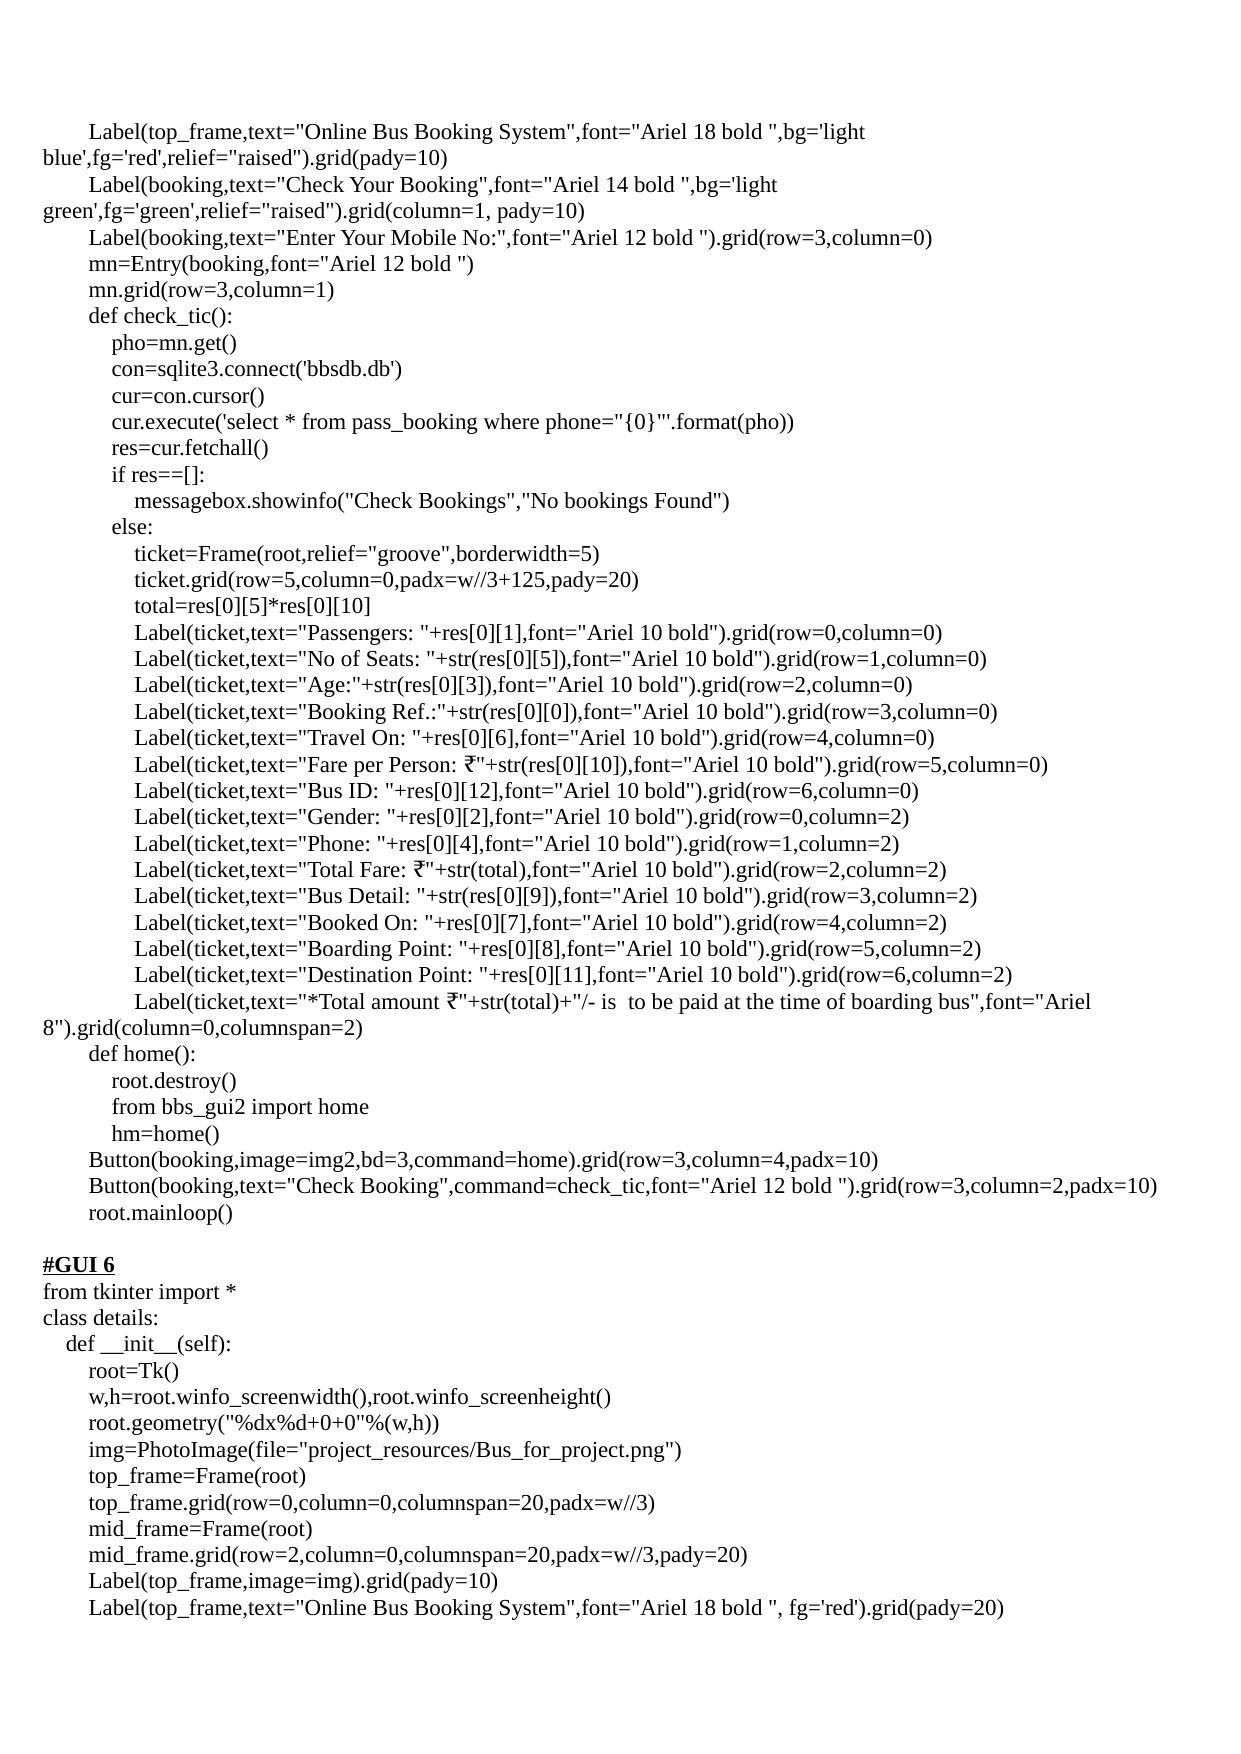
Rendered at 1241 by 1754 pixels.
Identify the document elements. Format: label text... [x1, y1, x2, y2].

text con=sqlite3.connect('bbsdb.db') [43, 355, 1217, 382]
text ticket=Frame(root,relief="groove",borderwidth=5) [43, 540, 1217, 566]
text Label(ticket,text="Travel On: "+res[0][6],font="Ariel 10 bold").grid(row=4,column=0) [43, 724, 1217, 751]
text hm=home() [43, 1119, 1217, 1146]
text Label(top_frame,text="Online Bus Booking System",font="Ariel 18 bold ", fg='red').grid(pady=20) [43, 1594, 1217, 1620]
text Label(ticket,text="Bus Detail: "+str(res[0][9]),font="Ariel 10 bold").grid(row=3,column=2) [43, 882, 1217, 909]
text mid_frame.grid(row=2,column=0,columnspan=20,padx=w//3,pady=20) [43, 1541, 1217, 1568]
text Label(ticket,text="Booking Ref.:"+str(res[0][0]),font="Ariel 10 bold").grid(row=3,column=0) [43, 698, 1217, 724]
text Label(booking,text="Check Your Booking",font="Ariel 14 bold ",bg='light green',fg='green',relief="raised").grid(column=1, pady=10) [43, 171, 1217, 223]
text def __init__(self): [43, 1330, 1217, 1357]
text Label(ticket,text="Age:"+str(res[0][3]),font="Ariel 10 bold").grid(row=2,column=0) [43, 672, 1217, 698]
text else: [43, 513, 1217, 540]
text root.mainloop() [43, 1199, 1217, 1225]
text Label(ticket,text="Destination Point: "+res[0][11],font="Ariel 10 bold").grid(row=6,column=2) [43, 961, 1217, 988]
text Label(ticket,text="Booked On: "+res[0][7],font="Ariel 10 bold").grid(row=4,column=2) [43, 909, 1217, 935]
text Label(ticket,text="Phone: "+res[0][4],font="Ariel 10 bold").grid(row=1,column=2) [43, 830, 1217, 856]
text total=res[0][5]*res[0][10] [43, 592, 1217, 619]
text Label(ticket,text="*Total amount ₹"+str(total)+"/- is to be paid at the time of boarding bus",font="Ariel 8").grid(column=0,columnspan=2) [43, 988, 1217, 1041]
text Label(top_frame,image=img).grid(pady=10) [43, 1568, 1217, 1594]
text mn=Entry(booking,font="Ariel 12 bold ") [43, 250, 1217, 276]
text cur.execute('select * from pass_booking where phone="{0}"'.format(pho)) [43, 408, 1217, 434]
text ticket.grid(row=5,column=0,padx=w//3+125,pady=20) [43, 566, 1217, 592]
text cur=con.cursor() [43, 382, 1217, 408]
text root=Tk() [43, 1357, 1217, 1383]
text img=PhotoImage(file="project_resources/Bus_for_project.png") [43, 1436, 1217, 1462]
text mn.grid(row=3,column=1) [43, 276, 1217, 303]
text Button(booking,text="Check Booking",command=check_tic,font="Ariel 12 bold ").grid(row=3,column=2,padx=10) [43, 1172, 1217, 1199]
text Label(booking,text="Enter Your Mobile No:",font="Ariel 12 bold ").grid(row=3,column=0) [43, 223, 1217, 250]
text Label(ticket,text="Total Fare: ₹"+str(total),font="Ariel 10 bold").grid(row=2,column=2) [43, 856, 1217, 882]
text Label(ticket,text="Boarding Point: "+res[0][8],font="Ariel 10 bold").grid(row=5,column=2) [43, 935, 1217, 961]
text Label(ticket,text="Passengers: "+res[0][1],font="Ariel 10 bold").grid(row=0,column=0) [43, 619, 1217, 645]
text from bbs_gui2 import home [43, 1093, 1217, 1119]
text root.destroy() [43, 1067, 1217, 1093]
text Label(ticket,text="Gender: "+res[0][2],font="Ariel 10 bold").grid(row=0,column=2) [43, 803, 1217, 830]
text from tkinter import * [43, 1278, 1217, 1304]
text top_frame=Frame(root) [43, 1462, 1217, 1488]
text def check_tic(): [43, 303, 1217, 329]
text def home(): [43, 1041, 1217, 1067]
text res=cur.fetchall() [43, 434, 1217, 461]
text if res==[]: [43, 461, 1217, 487]
text root.geometry("%dx%d+0+0"%(w,h)) [43, 1409, 1217, 1436]
text top_frame.grid(row=0,column=0,columnspan=20,padx=w//3) [43, 1488, 1217, 1515]
text Button(booking,image=img2,bd=3,command=home).grid(row=3,column=4,padx=10) [43, 1146, 1217, 1172]
text Label(ticket,text="No of Seats: "+str(res[0][5]),font="Ariel 10 bold").grid(row=1,column=0) [43, 645, 1217, 672]
text class details: [43, 1304, 1217, 1330]
text Label(top_frame,text="Online Bus Booking System",font="Ariel 18 bold ",bg='light blue',fg='red',relief="raised").grid(pady=10) [43, 118, 1217, 171]
text mid_frame=Frame(root) [43, 1515, 1217, 1541]
text pho=mn.get() [43, 329, 1217, 355]
text #GUI 6 [43, 1251, 1217, 1278]
text messagebox.showinfo("Check Bookings","No bookings Found") [43, 487, 1217, 513]
text Label(ticket,text="Fare per Person: ₹"+str(res[0][10]),font="Ariel 10 bold").grid(row=5,column=0) [43, 751, 1217, 777]
text Label(ticket,text="Bus ID: "+res[0][12],font="Ariel 10 bold").grid(row=6,column=0) [43, 777, 1217, 803]
text w,h=root.winfo_screenwidth(),root.winfo_screenheight() [43, 1383, 1217, 1409]
